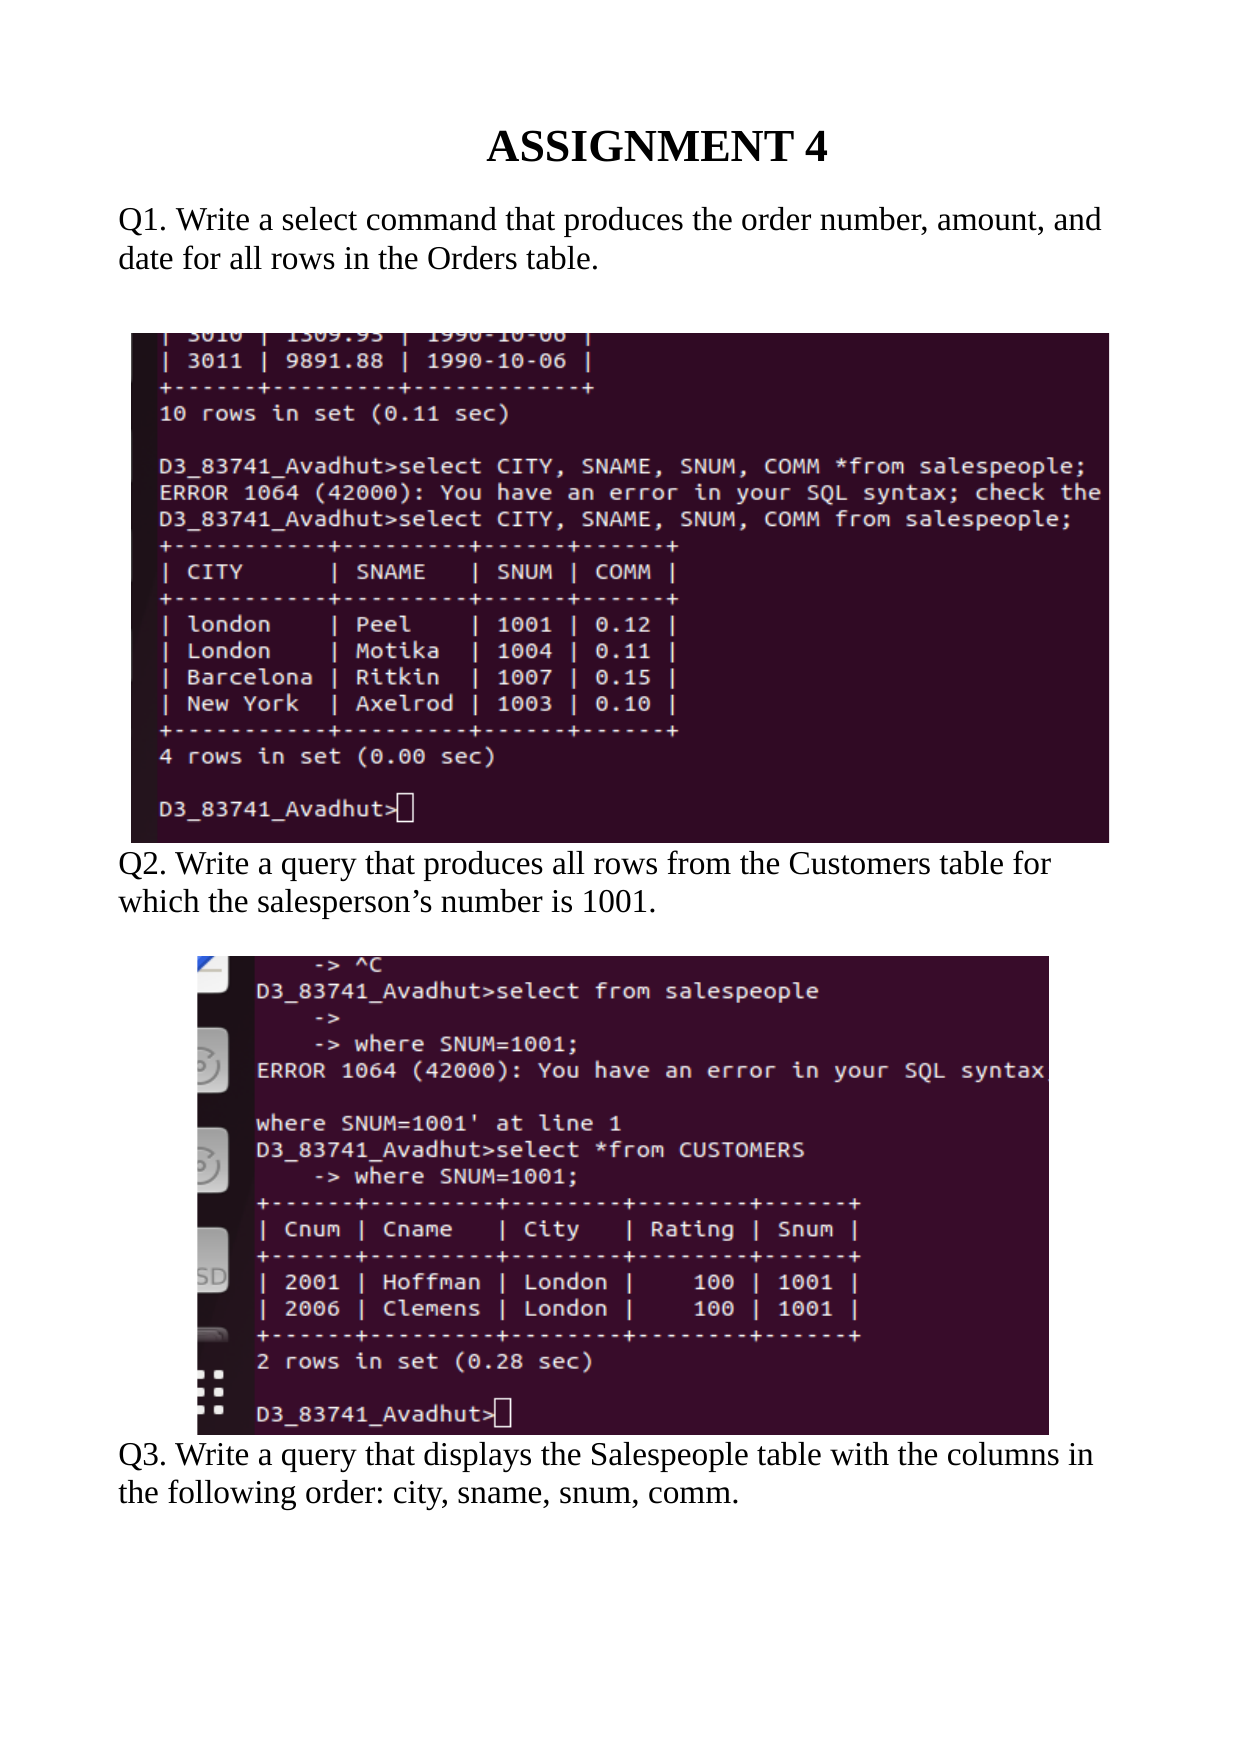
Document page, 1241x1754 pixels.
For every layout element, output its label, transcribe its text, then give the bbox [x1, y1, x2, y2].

text ASSIGNMENT 4 [118, 118, 1122, 171]
text Q3. Write a query that displays the Salespeople table with the columns in the following order: city, sname, snum, comm. [118, 1210, 1122, 1511]
text Q2. Write a query that produces all rows from the Customers table for which the salesperson’s number is 1001. [118, 334, 1122, 920]
picture [197, 956, 1049, 1435]
picture [131, 333, 1110, 843]
text Q1. Write a select command that produces the order number, amount, and date for all rows in the Orders table. [118, 199, 1122, 276]
